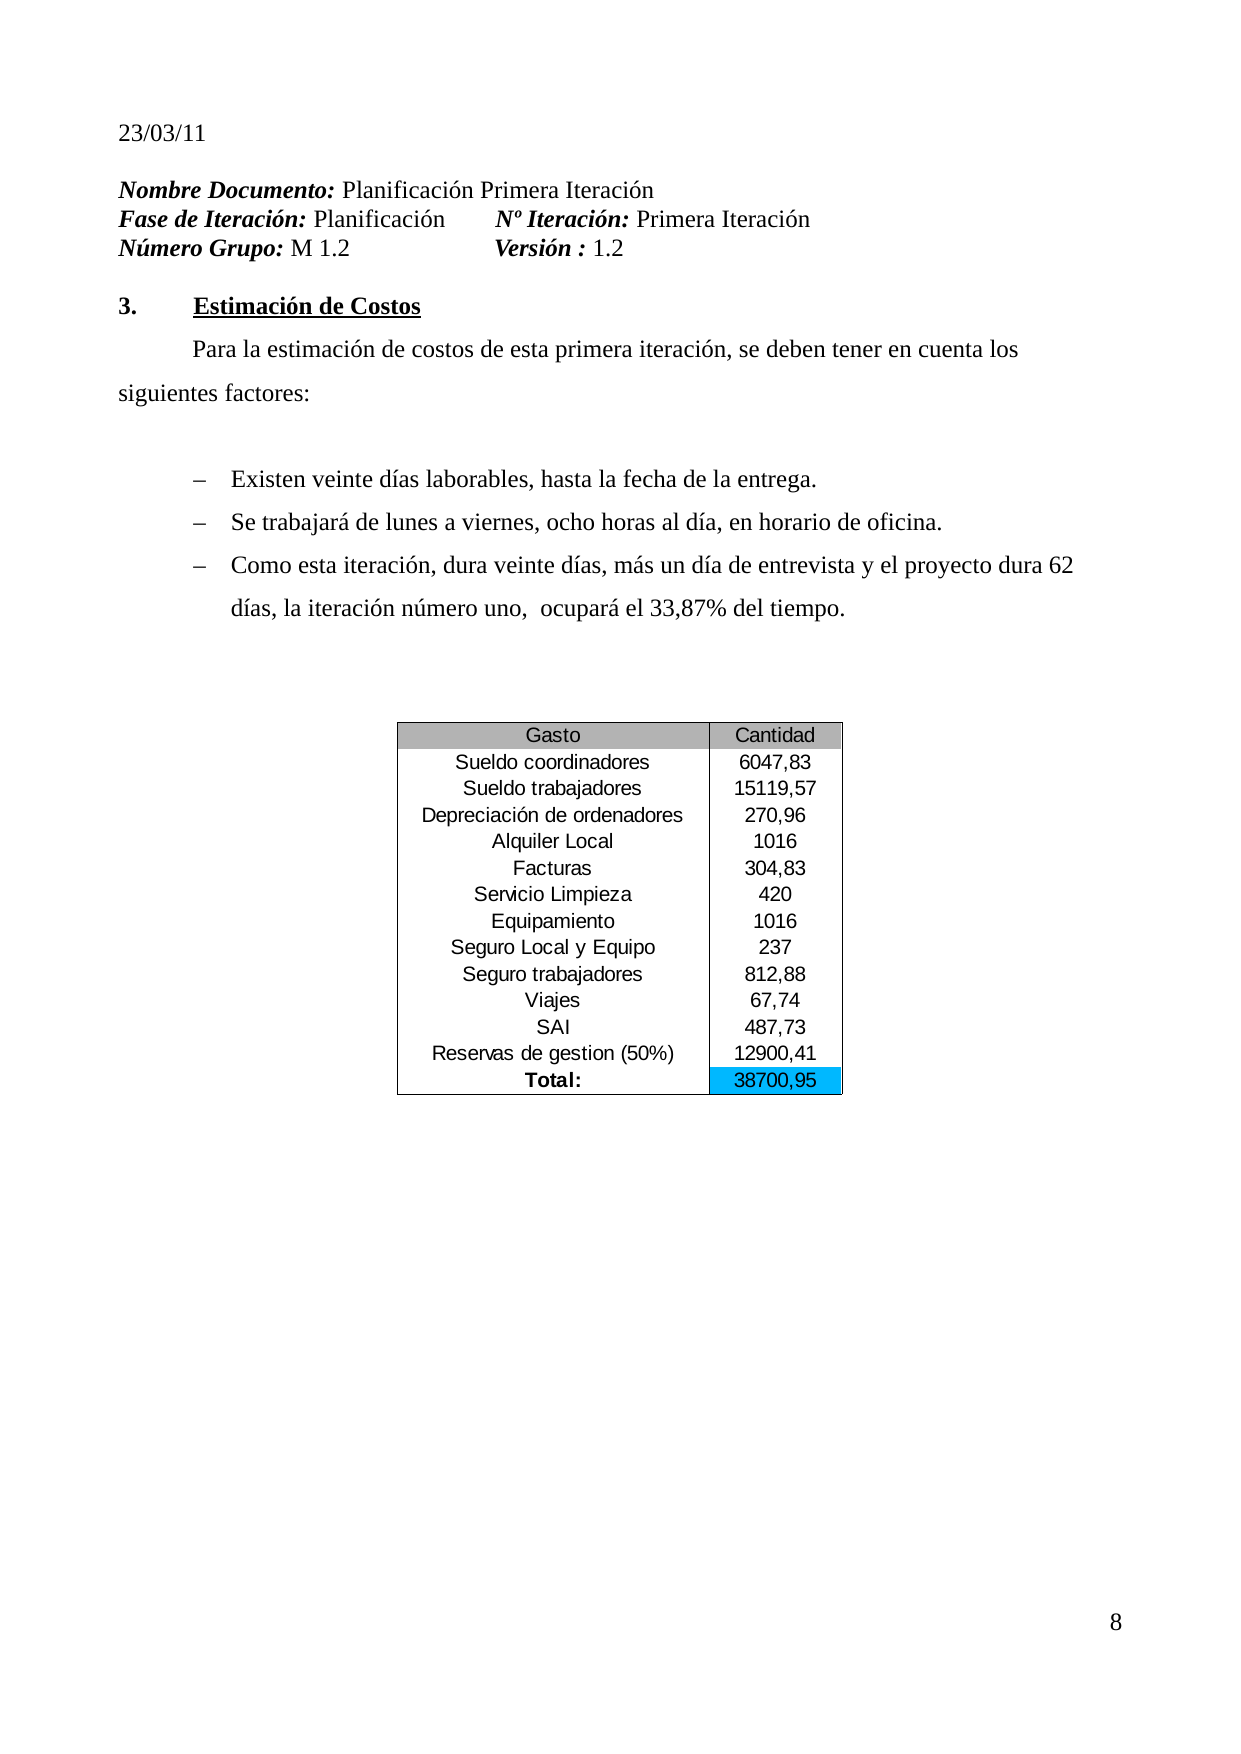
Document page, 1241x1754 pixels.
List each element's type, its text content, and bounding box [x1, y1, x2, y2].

list Se trabajará de lunes a viernes, ocho horas al día, en horario de oficina. [193, 507, 1122, 536]
list Estimación de Costos [118, 291, 1122, 320]
list Existen veinte días laborables, hasta la fecha de la entrega. [193, 464, 1122, 493]
list Como esta iteración, dura veinte días, más un día de entrevista y el proyecto dura 62 días, la iteración número uno, ocupará el 33,87% del tiempo. [193, 550, 1122, 622]
text Para la estimación de costos de esta primera iteración, se deben tener en cuenta los siguientes factores: [118, 334, 1122, 406]
